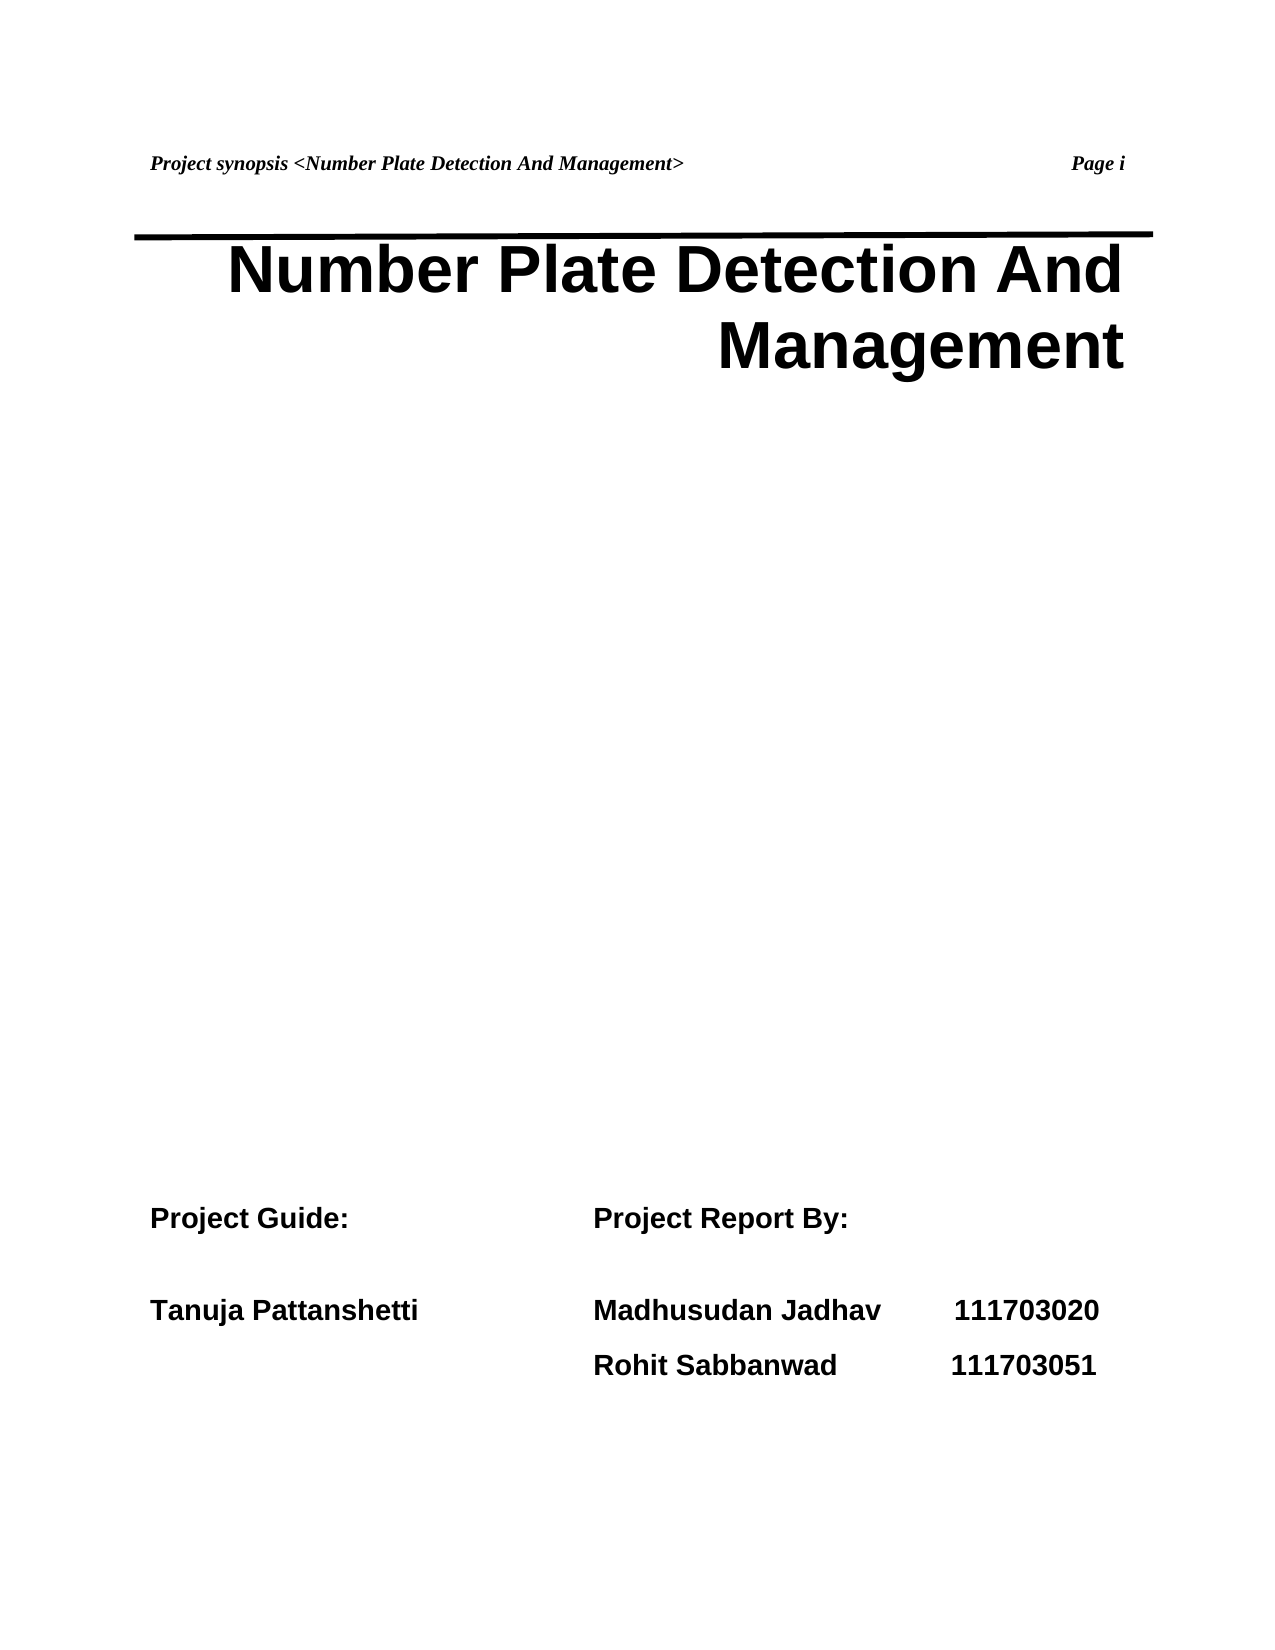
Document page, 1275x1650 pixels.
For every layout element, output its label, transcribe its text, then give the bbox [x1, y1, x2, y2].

text Rohit Sabbanwad 111703051 [150, 1356, 1125, 1381]
subtitle Project Guide: Project Report By: [150, 1201, 1125, 1234]
subtitle Number Plate Detection And Management [150, 238, 1125, 383]
subtitle Tanuja Pattanshetti Madhusudan Jadhav 111703020 [150, 1293, 1125, 1326]
subtitle [150, 229, 1125, 234]
